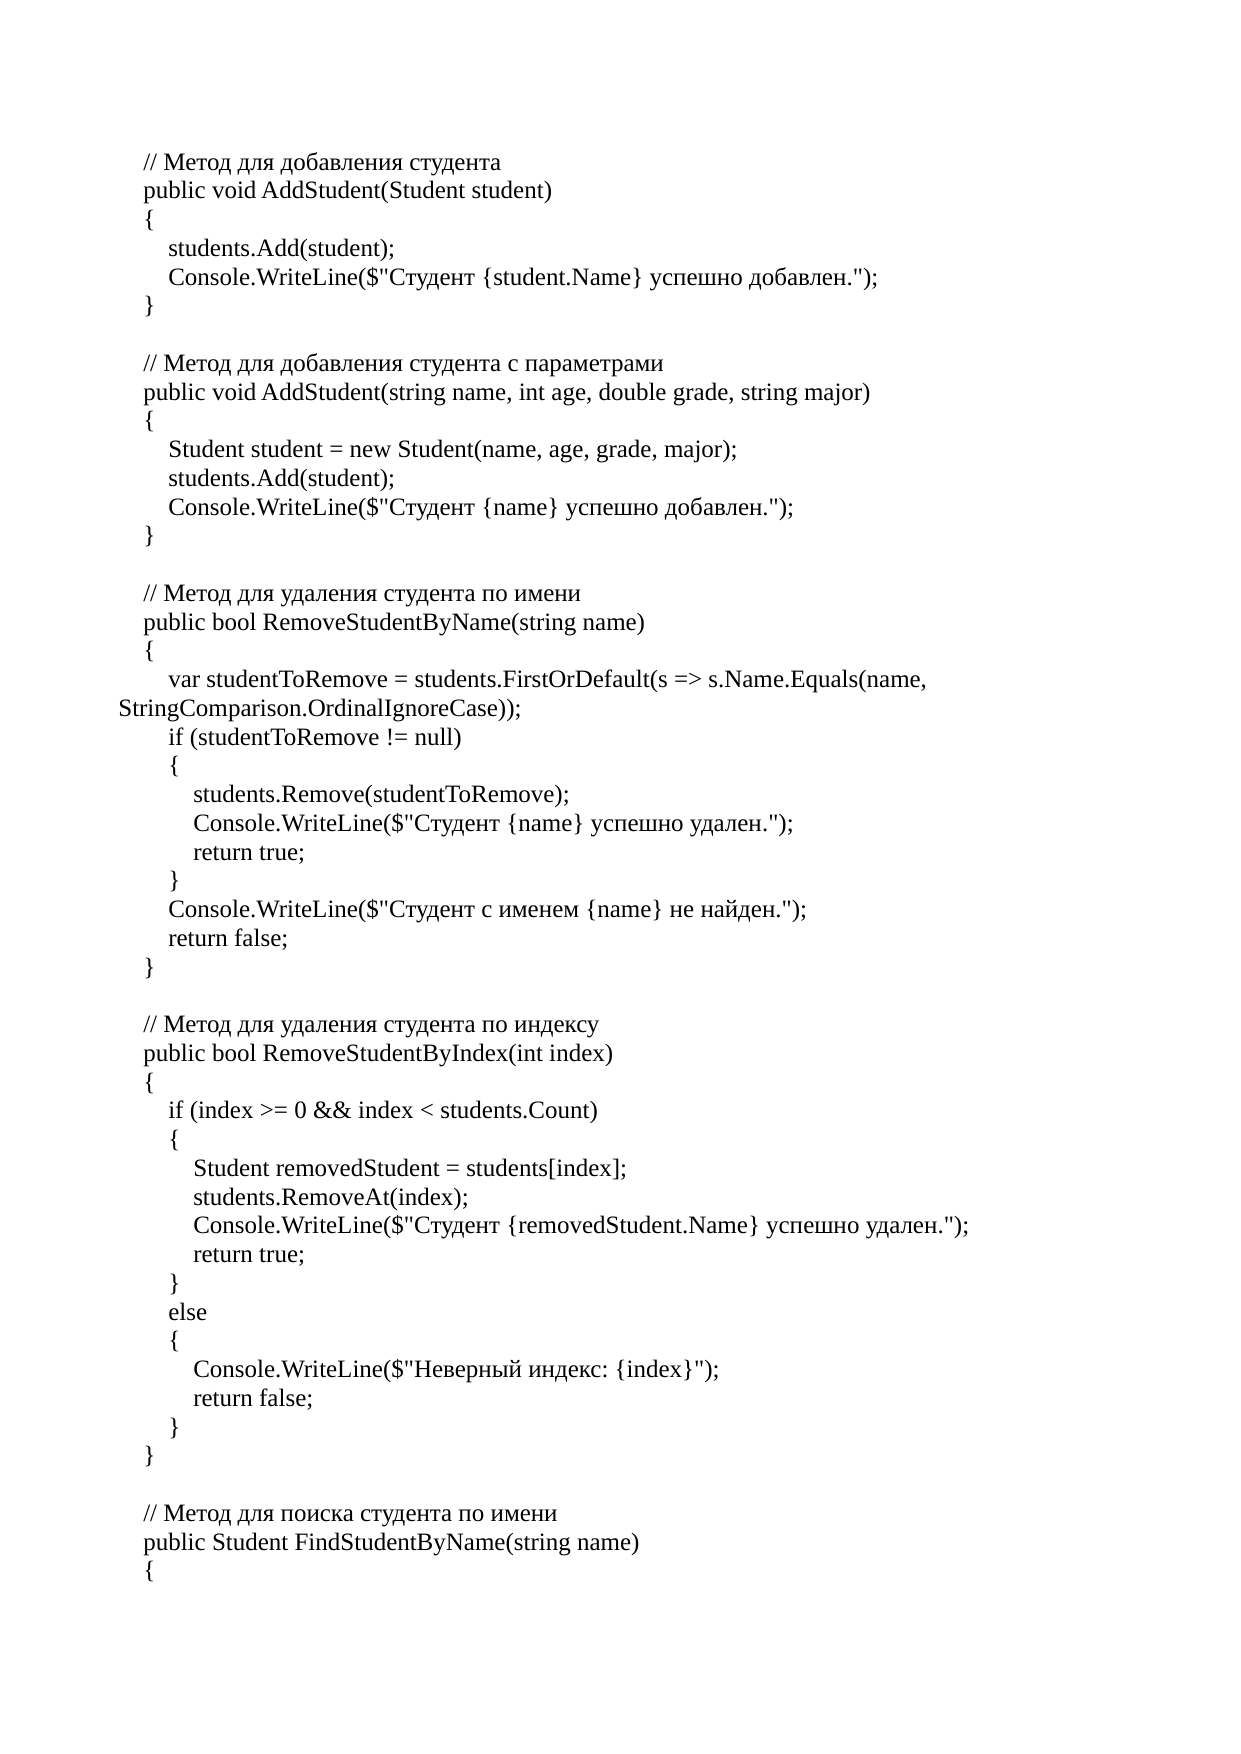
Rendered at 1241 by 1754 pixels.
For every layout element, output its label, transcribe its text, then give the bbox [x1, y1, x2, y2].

text public void AddStudent(Student student) [118, 176, 1122, 204]
text public void AddStudent(string name, int age, double grade, string major) [118, 377, 1122, 406]
text Console.WriteLine($"Студент {removedStudent.Name} успешно удален."); [118, 1211, 1122, 1239]
text Student removedStudent = students[index]; [118, 1153, 1122, 1182]
text // Метод для добавления студента с параметрами [118, 348, 1122, 377]
text Console.WriteLine($"Студент {name} успешно добавлен."); [118, 492, 1122, 521]
text public Student FindStudentByName(string name) [118, 1527, 1122, 1556]
text { [118, 1326, 1122, 1354]
text students.Add(student); [118, 233, 1122, 262]
text Student student = new Student(name, age, grade, major); [118, 434, 1122, 463]
text // Метод для поиска студента по имени [118, 1498, 1122, 1527]
text } [118, 952, 1122, 981]
text public bool RemoveStudentByIndex(int index) [118, 1038, 1122, 1067]
text public bool RemoveStudentByName(string name) [118, 607, 1122, 636]
text else [118, 1297, 1122, 1326]
text return true; [118, 837, 1122, 866]
text students.Add(student); [118, 463, 1122, 492]
text // Метод для добавления студента [118, 147, 1122, 176]
text { [118, 1067, 1122, 1096]
text return false; [118, 923, 1122, 952]
text var studentToRemove = students.FirstOrDefault(s => s.Name.Equals(name, StringComparison.OrdinalIgnoreCase)); [118, 664, 1122, 722]
text Console.WriteLine($"Студент {student.Name} успешно добавлен."); [118, 262, 1122, 291]
text students.Remove(studentToRemove); [118, 779, 1122, 808]
text { [118, 1124, 1122, 1153]
text return false; [118, 1383, 1122, 1412]
text { [118, 204, 1122, 233]
text { [118, 751, 1122, 779]
text students.RemoveAt(index); [118, 1182, 1122, 1211]
text } [118, 521, 1122, 549]
text { [118, 636, 1122, 664]
text } [118, 866, 1122, 894]
text if (index >= 0 && index < students.Count) [118, 1096, 1122, 1124]
text } [118, 291, 1122, 319]
text { [118, 406, 1122, 434]
text if (studentToRemove != null) [118, 722, 1122, 751]
text } [118, 1268, 1122, 1297]
text } [118, 1412, 1122, 1441]
text } [118, 1441, 1122, 1469]
text // Метод для удаления студента по индексу [118, 1009, 1122, 1038]
text // Метод для удаления студента по имени [118, 578, 1122, 607]
text Console.WriteLine($"Неверный индекс: {index}"); [118, 1354, 1122, 1383]
text { [118, 1556, 1122, 1584]
text return true; [118, 1239, 1122, 1268]
text Console.WriteLine($"Студент с именем {name} не найден."); [118, 894, 1122, 923]
text Console.WriteLine($"Студент {name} успешно удален."); [118, 808, 1122, 837]
